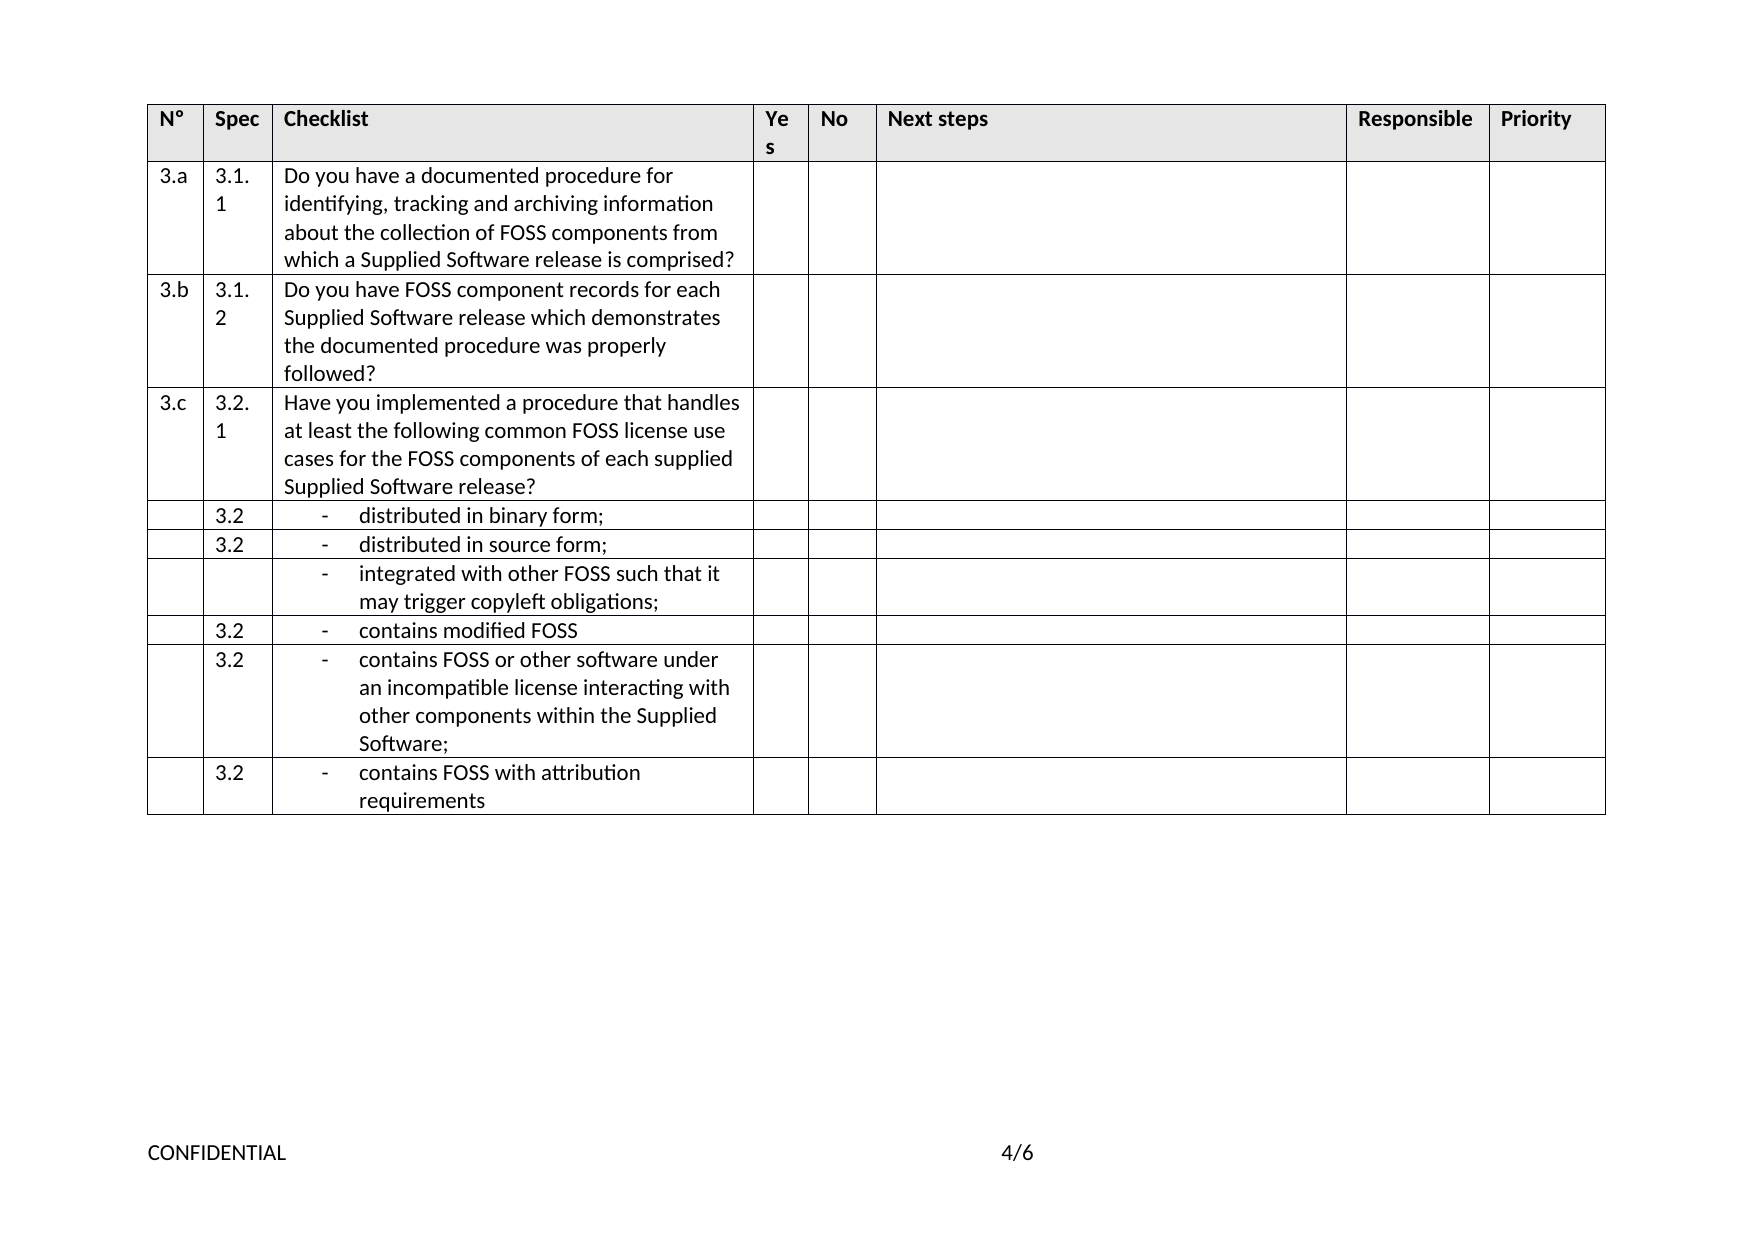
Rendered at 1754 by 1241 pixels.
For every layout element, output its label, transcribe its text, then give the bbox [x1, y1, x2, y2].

table_header No [809, 105, 876, 161]
table_cell distributed in source form; [273, 530, 753, 558]
table_cell contains modified FOSS [273, 616, 753, 644]
table_cell [809, 758, 876, 814]
table_cell [1347, 758, 1489, 814]
table_header Checklist [273, 105, 753, 161]
table_cell [1347, 616, 1489, 644]
table_cell [877, 530, 1346, 558]
table_cell 3.2.1 [204, 388, 272, 500]
table_cell [809, 501, 876, 529]
table_header Responsible [1347, 105, 1489, 161]
table_cell Do you have a documented procedure for identifying, tracking and archiving information about the collection of FOSS components from which a Supplied Software release is comprised? [273, 162, 753, 274]
table_cell [809, 616, 876, 644]
table_cell [754, 559, 808, 615]
table_cell [148, 616, 203, 644]
table_cell [754, 388, 808, 500]
table_cell [877, 501, 1346, 529]
table_cell [754, 645, 808, 757]
table_cell 3.2 [204, 530, 272, 558]
table_cell [1490, 501, 1605, 529]
table_cell [809, 388, 876, 500]
table_cell [148, 501, 203, 529]
table_cell [877, 616, 1346, 644]
table_cell contains FOSS or other software under an incompatible license interacting with other components within the Supplied Software; [273, 645, 753, 757]
table_cell [877, 388, 1346, 500]
table_cell [809, 275, 876, 387]
table_cell [1490, 559, 1605, 615]
table_cell [1347, 645, 1489, 757]
table_cell [809, 559, 876, 615]
table_cell [1490, 530, 1605, 558]
table_cell [754, 162, 808, 274]
table_cell [754, 530, 808, 558]
table_cell [1490, 388, 1605, 500]
table_cell [148, 559, 203, 615]
table_cell distributed in binary form; [273, 501, 753, 529]
table_cell [877, 758, 1346, 814]
table_cell [1347, 559, 1489, 615]
table_header Spec [204, 105, 272, 161]
table_cell 3.c [148, 388, 203, 500]
table_cell [754, 616, 808, 644]
table_cell [1347, 162, 1489, 274]
table_cell [754, 758, 808, 814]
table_cell [877, 645, 1346, 757]
table_cell 3.a [148, 162, 203, 274]
table_cell [1347, 530, 1489, 558]
table_cell [1490, 616, 1605, 644]
table_cell [148, 645, 203, 757]
table_cell [877, 162, 1346, 274]
table_cell [1490, 275, 1605, 387]
table_header Next steps [877, 105, 1346, 161]
table_cell [1347, 275, 1489, 387]
table_header Yes [754, 105, 808, 161]
table_cell [877, 559, 1346, 615]
table_cell 3.2 [204, 645, 272, 757]
table_cell [754, 275, 808, 387]
table_cell contains FOSS with attribution requirements [273, 758, 753, 814]
table_cell [754, 501, 808, 529]
table_cell [1490, 162, 1605, 274]
table_cell [1490, 645, 1605, 757]
table_cell [148, 758, 203, 814]
table_cell 3.1.1 [204, 162, 272, 274]
table_cell 3.2 [204, 616, 272, 644]
table_cell [148, 530, 203, 558]
table_header Nº [148, 105, 203, 161]
table_cell 3.b [148, 275, 203, 387]
table_cell [204, 559, 272, 615]
table_cell [1347, 501, 1489, 529]
table_cell [877, 275, 1346, 387]
table_cell [1490, 758, 1605, 814]
table_cell [809, 530, 876, 558]
table_cell Do you have FOSS component records for each Supplied Software release which demonstrates the documented procedure was properly followed? [273, 275, 753, 387]
table_cell 3.1.2 [204, 275, 272, 387]
table_cell 3.2 [204, 758, 272, 814]
table_cell 3.2 [204, 501, 272, 529]
table_cell integrated with other FOSS such that it may trigger copyleft obligations; [273, 559, 753, 615]
table_cell [809, 162, 876, 274]
table_cell Have you implemented a procedure that handles at least the following common FOSS license use cases for the FOSS components of each supplied Supplied Software release? [273, 388, 753, 500]
table_header Priority [1490, 105, 1605, 161]
table_cell [809, 645, 876, 757]
table_cell [1347, 388, 1489, 500]
